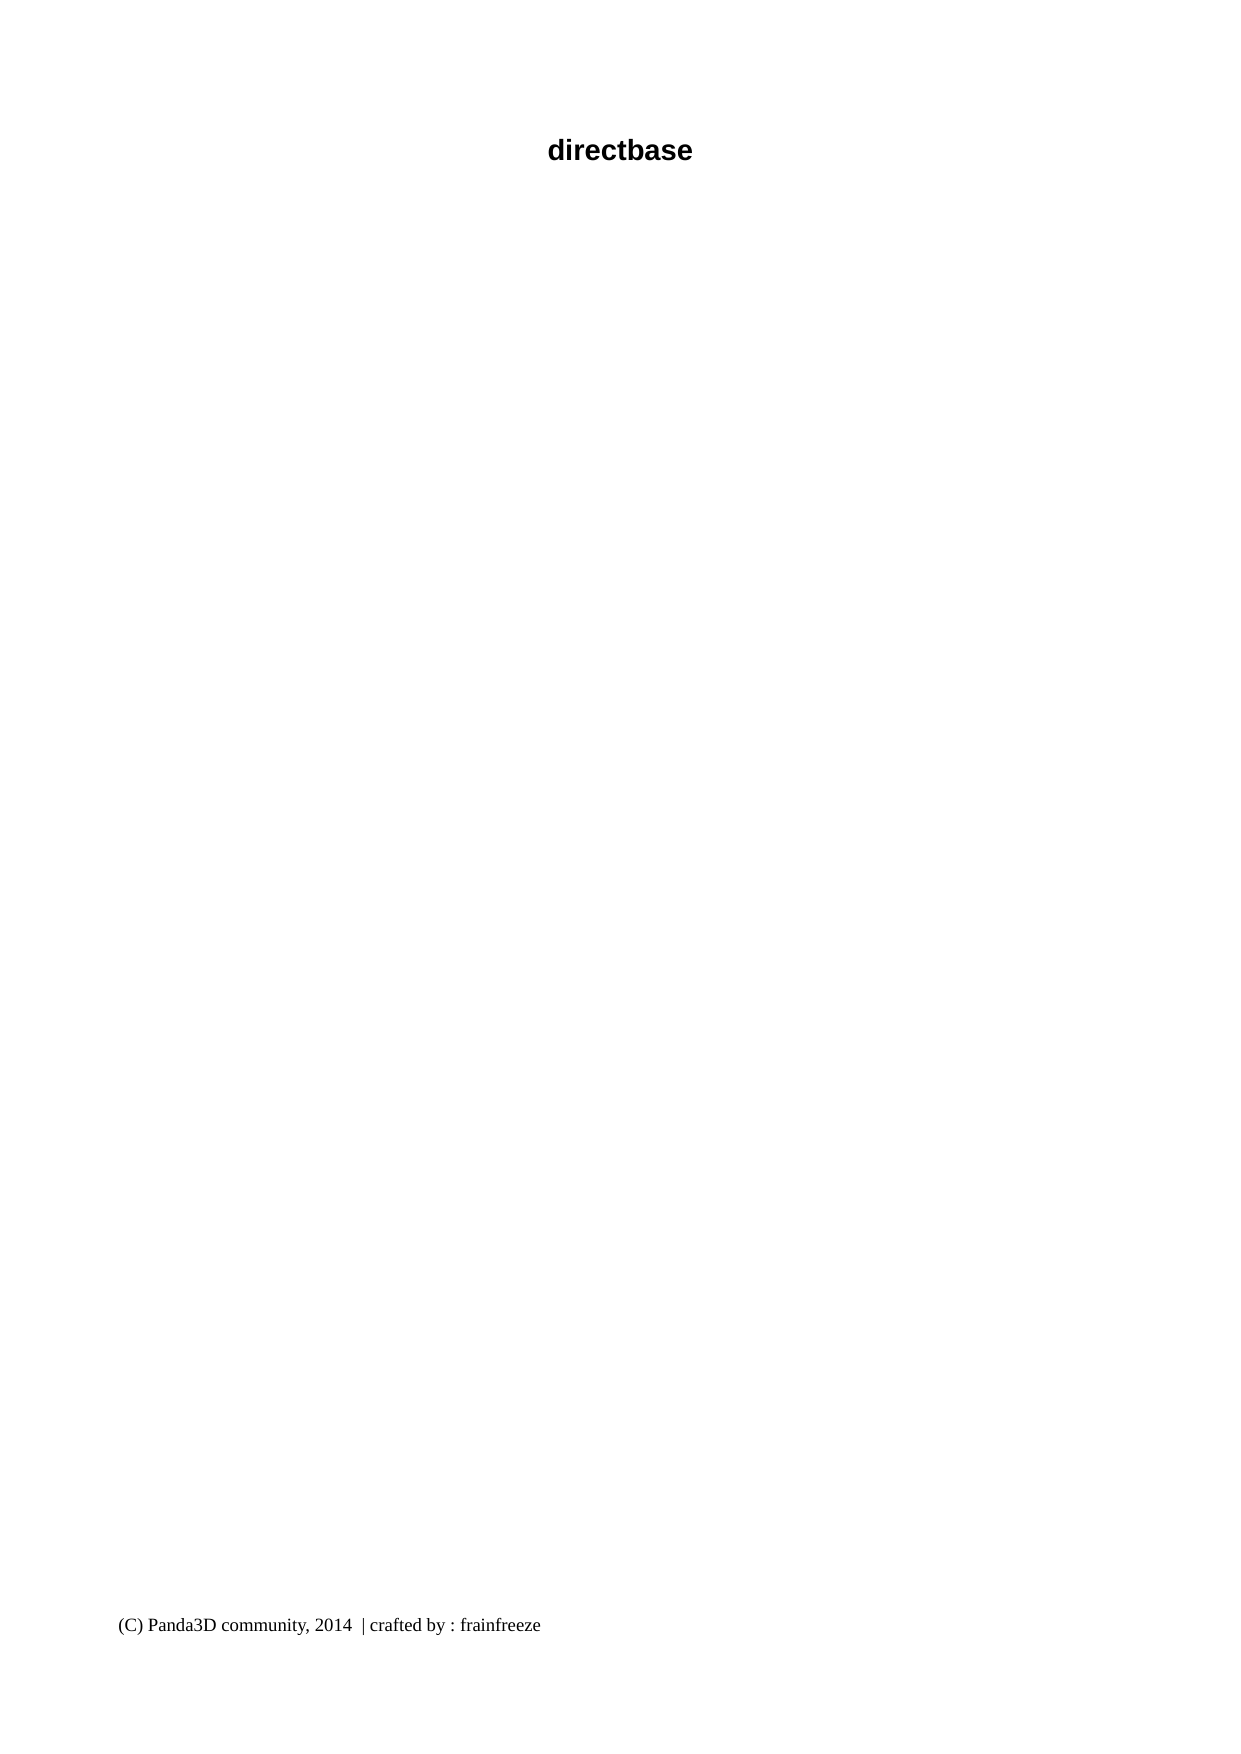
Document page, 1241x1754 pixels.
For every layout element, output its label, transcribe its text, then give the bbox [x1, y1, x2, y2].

subtitle directbase [118, 133, 1122, 166]
